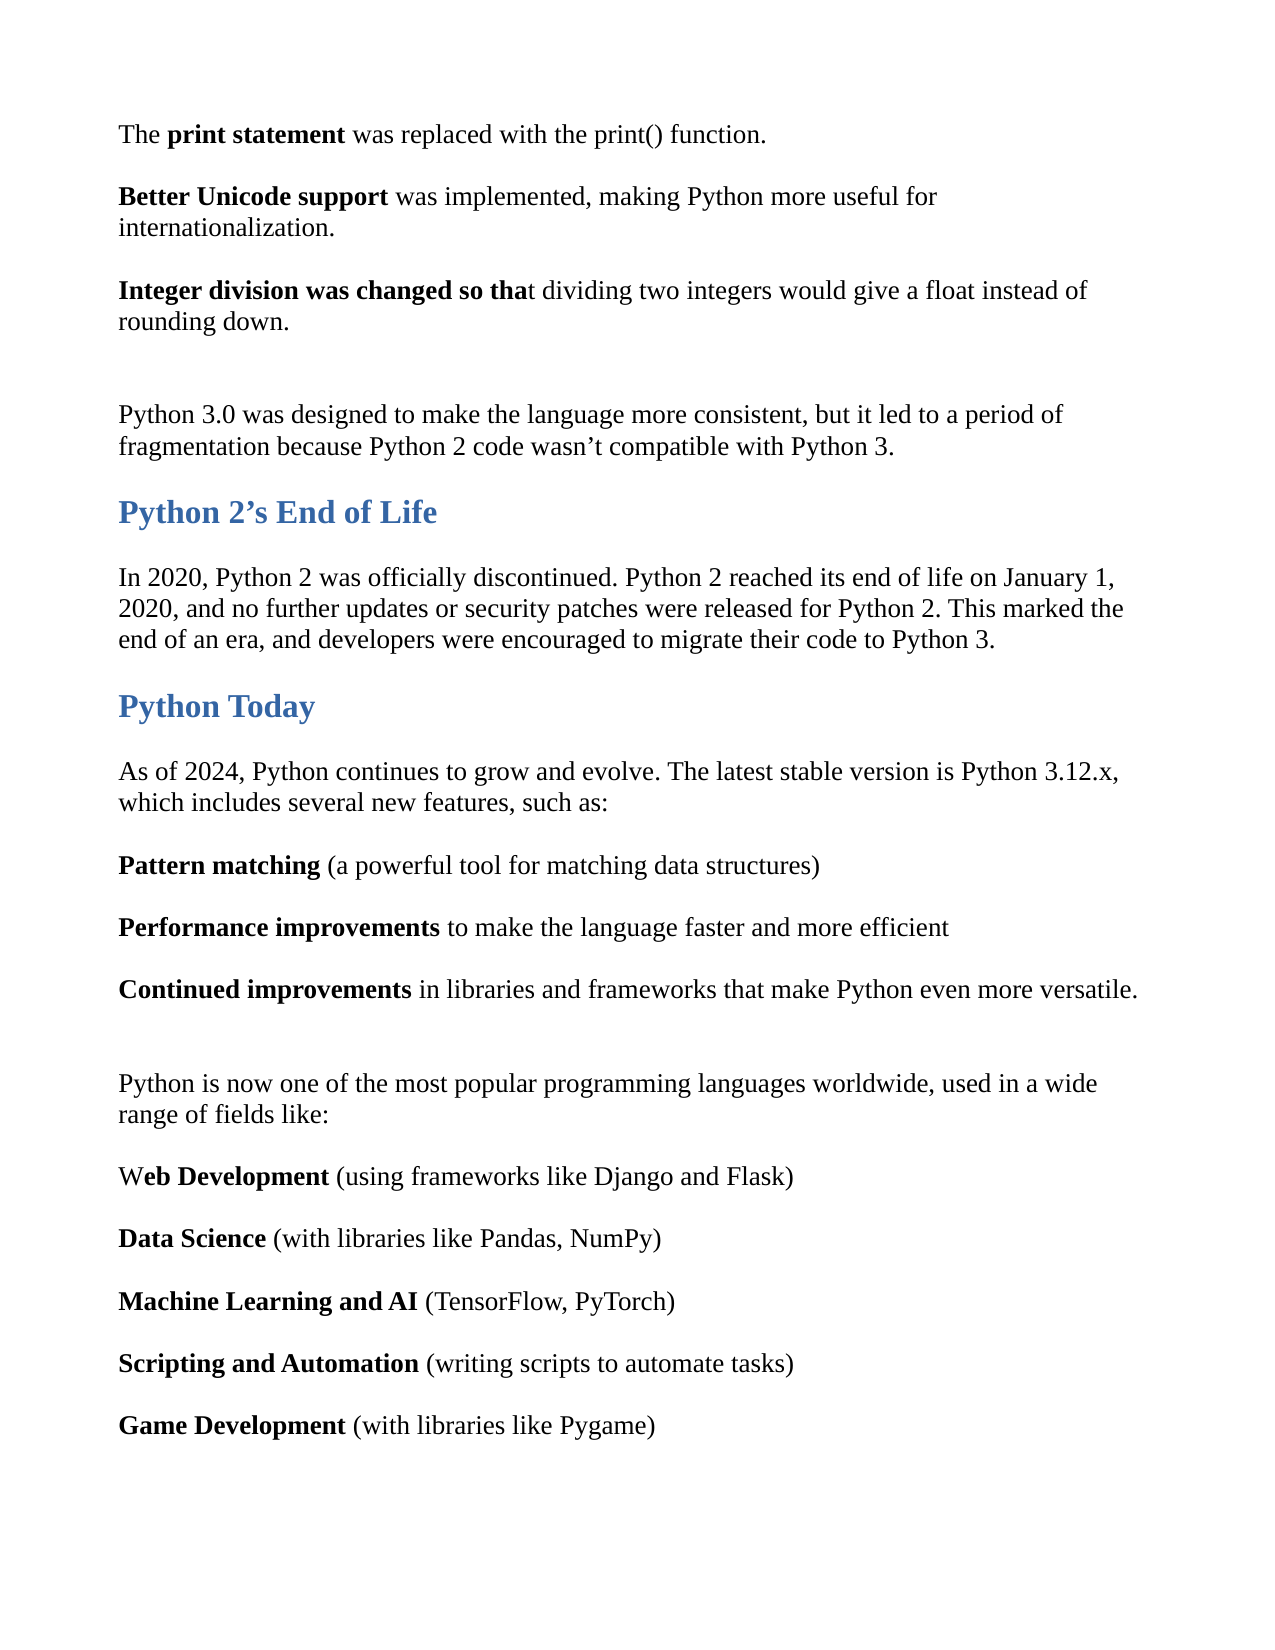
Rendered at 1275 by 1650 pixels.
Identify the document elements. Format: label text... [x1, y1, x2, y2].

text The print statement was replaced with the print() function. Better Unicode support was implemented, making Python more useful for internationalization. Integer division was changed so that dividing two integers would give a float instead of rounding down. Python 3.0 was designed to make the language more consistent, but it led to a period of fragmentation because Python 2 code wasn’t compatible with Python 3. Python 2’s End of Life In 2020, Python 2 was officially discontinued. Python 2 reached its end of life on January 1, 2020, and no further updates or security patches were released for Python 2. This marked the end of an era, and developers were encouraged to migrate their code to Python 3. Python Today As of 2024, Python continues to grow and evolve. The latest stable version is Python 3.12.x, which includes several new features, such as: Pattern matching (a powerful tool for matching data structures) Performance improvements to make the language faster and more efficient Continued improvements in libraries and frameworks that make Python even more versatile. Python is now one of the most popular programming languages worldwide, used in a wide range of fields like: Web Development (using frameworks like Django and Flask) Data Science (with libraries like Pandas, NumPy) Machine Learning and AI (TensorFlow, PyTorch) Scripting and Automation (writing scripts to automate tasks) Game Development (with libraries like Pygame) [118, 118, 1157, 1503]
